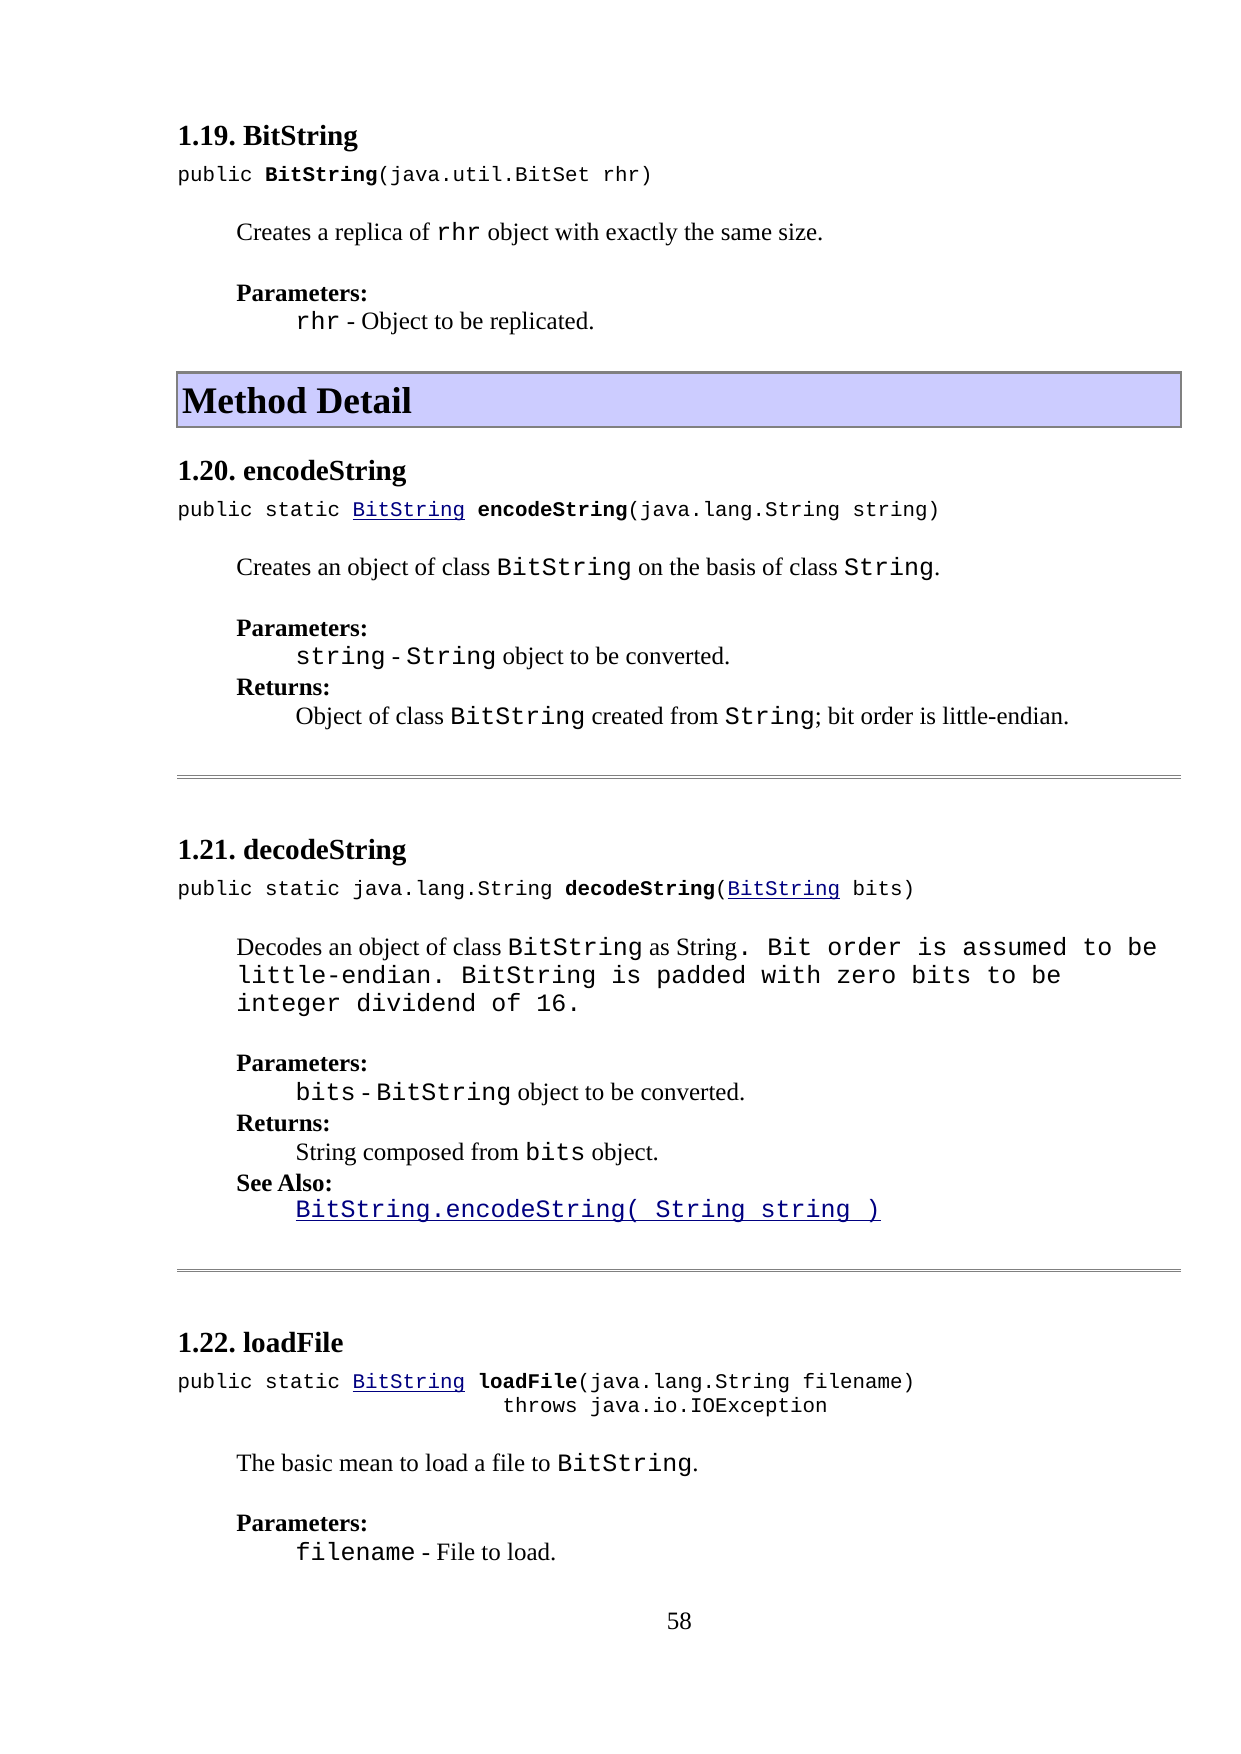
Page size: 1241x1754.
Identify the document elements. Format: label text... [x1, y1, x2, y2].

list The basic mean to load a file to BitString. [236, 1448, 1181, 1479]
subtitle Parameters: [236, 1508, 1181, 1537]
subtitle BitString [177, 118, 1181, 152]
list string - String object to be converted. [295, 641, 1181, 672]
list String composed from bits object. [295, 1137, 1181, 1168]
subtitle Returns: [236, 1108, 1181, 1137]
text public static java.lang.String decodeString(BitString bits) [177, 878, 1181, 902]
subtitle Parameters: [236, 613, 1181, 641]
text public static BitString encodeString(java.lang.String string) [177, 499, 1181, 523]
table_header Method Detail [178, 374, 1180, 426]
subtitle Parameters: [236, 278, 1181, 306]
list Decodes an object of class BitString as String. Bit order is assumed to be little-endian. BitString is padded with zero bits to be integer dividend of 16. [236, 932, 1181, 1019]
text throws java.io.IOException [177, 1395, 1181, 1419]
subtitle Parameters: [236, 1048, 1181, 1077]
list Object of class BitString created from String; bit order is little-endian. [295, 701, 1181, 732]
subtitle decodeString [177, 832, 1181, 866]
list bits - BitString object to be converted. [295, 1077, 1181, 1108]
subtitle Returns: [236, 672, 1181, 701]
list Creates a replica of rhr object with exactly the same size. [236, 217, 1181, 248]
list Creates an object of class BitString on the basis of class String. [236, 552, 1181, 583]
subtitle encodeString [177, 453, 1181, 487]
list rhr - Object to be replicated. [295, 306, 1181, 337]
subtitle loadFile [177, 1325, 1181, 1359]
list filename - File to load. [295, 1537, 1181, 1568]
text public static BitString loadFile(java.lang.String filename) [177, 1371, 1181, 1395]
subtitle See Also: [236, 1168, 1181, 1196]
list BitString.encodeString( String string ) [295, 1196, 1181, 1225]
text public BitString(java.util.BitSet rhr) [177, 164, 1181, 188]
